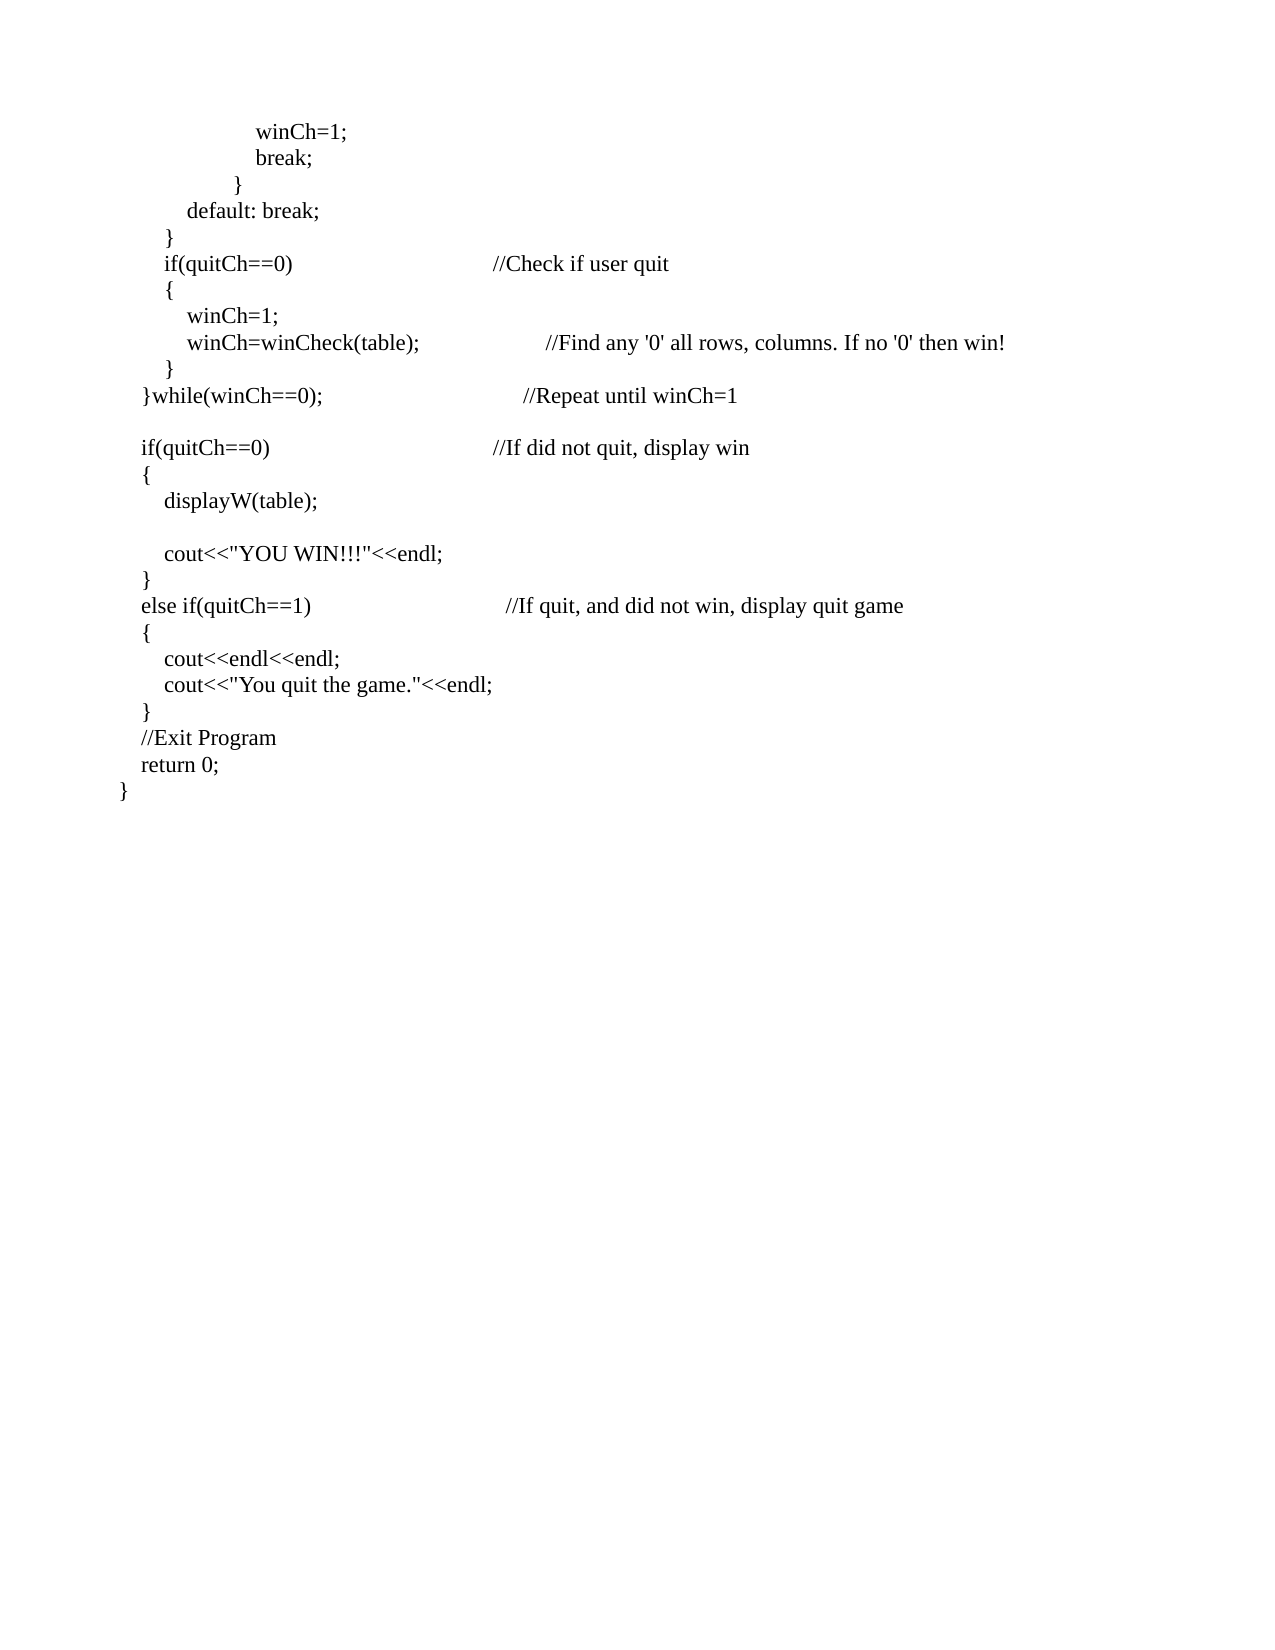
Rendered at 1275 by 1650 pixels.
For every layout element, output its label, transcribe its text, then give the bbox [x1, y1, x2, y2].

text //Exit Program [118, 724, 1157, 751]
text break; [118, 144, 1157, 171]
text winCh=winCheck(table); //Find any '0' all rows, columns. If no '0' then win! [118, 329, 1157, 355]
text cout<<"You quit the game."<<endl; [118, 672, 1157, 698]
text winCh=1; [118, 118, 1157, 144]
text if(quitCh==0) //If did not quit, display win [118, 434, 1157, 461]
text cout<<endl<<endl; [118, 645, 1157, 672]
text default: break; [118, 197, 1157, 223]
text } [118, 355, 1157, 382]
text cout<<"YOU WIN!!!"<<endl; [118, 540, 1157, 566]
text { [118, 619, 1157, 645]
text return 0; [118, 751, 1157, 777]
text } [118, 777, 1157, 803]
text } [118, 223, 1157, 250]
text displayW(table); [118, 487, 1157, 513]
text } [118, 698, 1157, 724]
text } [118, 566, 1157, 592]
text { [118, 461, 1157, 487]
text } [118, 171, 1157, 197]
text if(quitCh==0) //Check if user quit [118, 250, 1157, 276]
text else if(quitCh==1) //If quit, and did not win, display quit game [118, 592, 1157, 619]
text }while(winCh==0); //Repeat until winCh=1 [118, 382, 1157, 408]
text winCh=1; [118, 303, 1157, 329]
text { [118, 276, 1157, 303]
